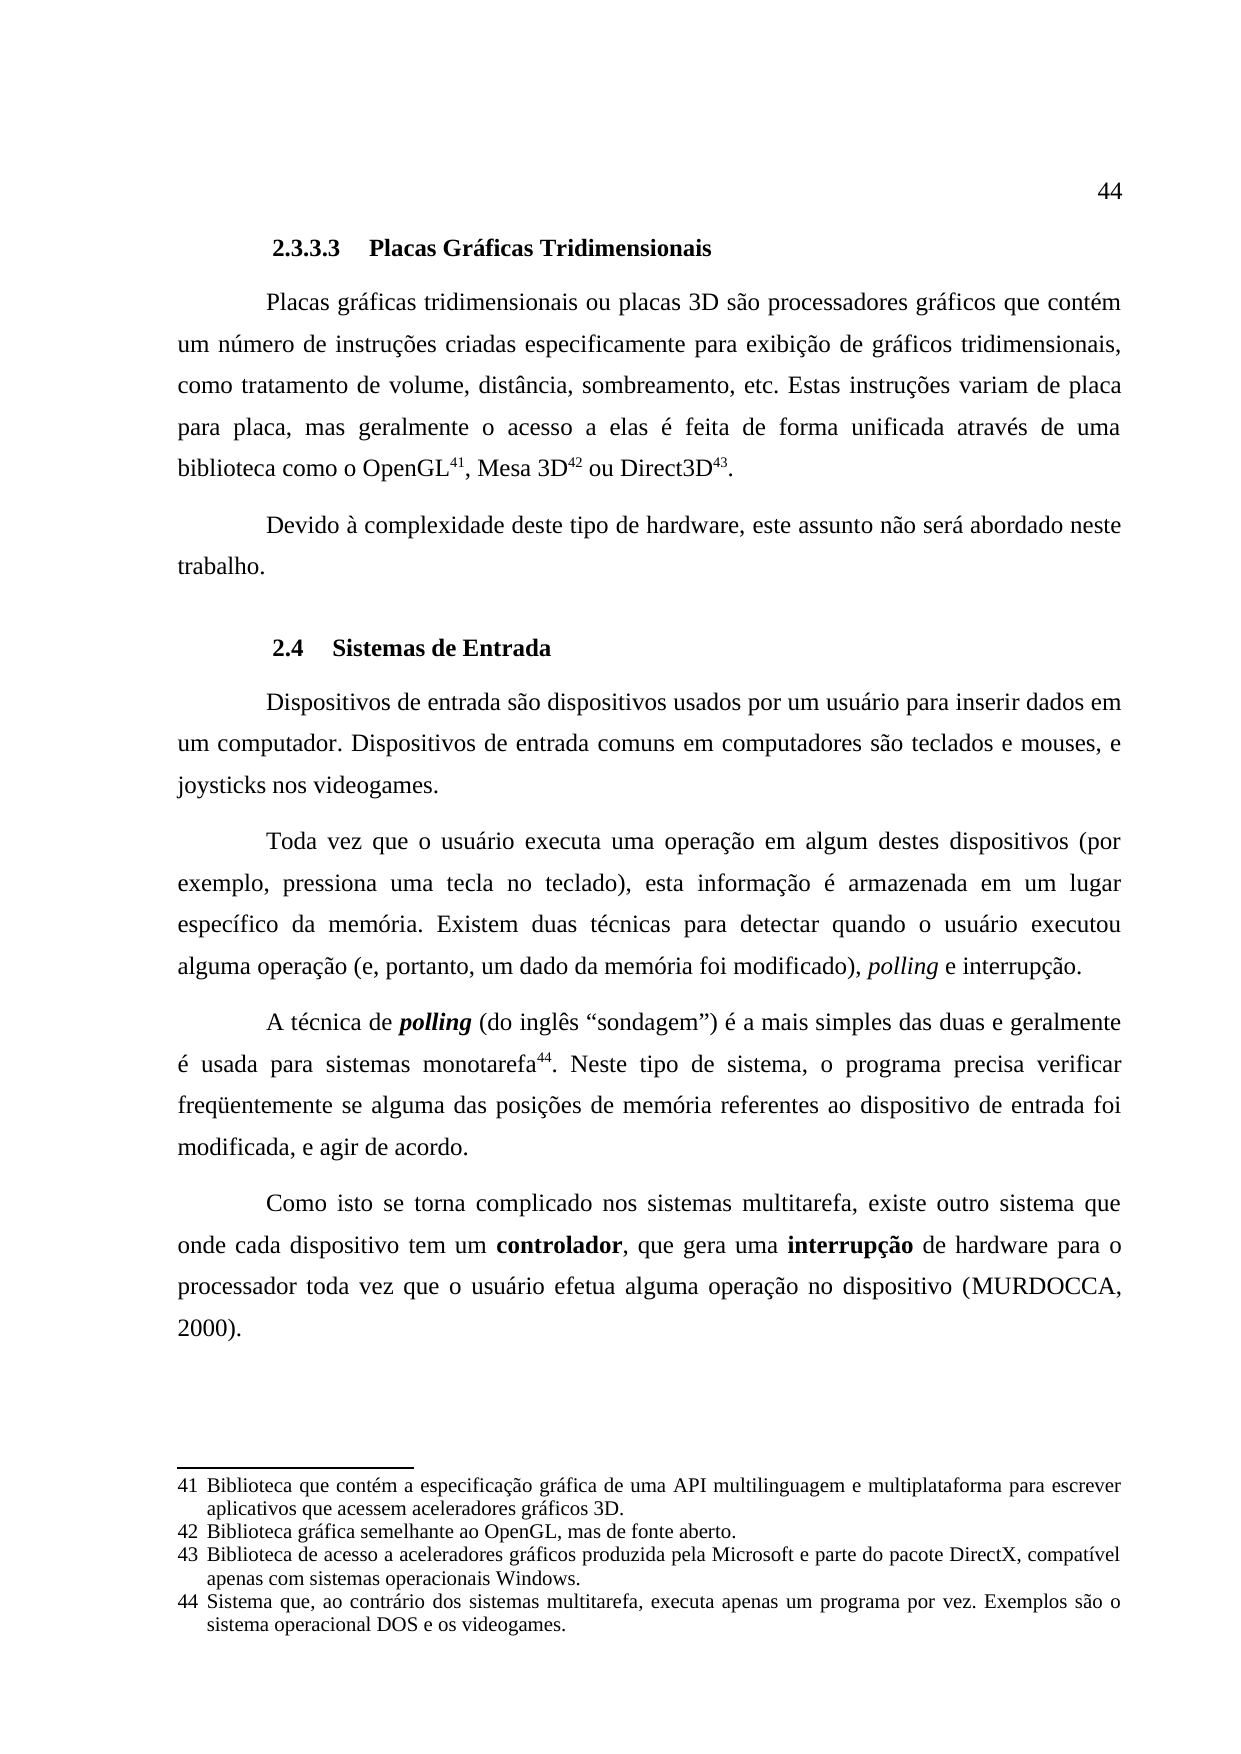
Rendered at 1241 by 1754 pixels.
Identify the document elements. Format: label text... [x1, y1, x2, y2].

text Biblioteca de acesso a aceleradores gráficos produzida pela Microsoft e parte do pacote DirectX, compatível apenas com sistemas operacionais Windows. [177, 1543, 1122, 1589]
text Toda vez que o usuário executa uma operação em algum destes dispositivos (por exemplo, pressiona uma tecla no teclado), esta informação é armazenada em um lugar específico da memória. Existem duas técnicas para detectar quando o usuário executou alguma operação (e, portanto, um dado da memória foi modificado), polling e interrupção. [177, 827, 1122, 979]
text Como isto se torna complicado nos sistemas multitarefa, existe outro sistema que onde cada dispositivo tem um controlador, que gera uma interrupção de hardware para o processador toda vez que o usuário efetua alguma operação no dispositivo (MURDOCCA, 2000). [177, 1189, 1122, 1342]
text Placas gráficas tridimensionais ou placas 3D são processadores gráficos que contém um número de instruções criadas especificamente para exibição de gráficos tridimensionais, como tratamento de volume, distância, sombreamento, etc. Estas instruções variam de placa para placa, mas geralmente o acesso a elas é feita de forma unificada através de uma biblioteca como o OpenGL, Mesa 3D ou Direct3D. [177, 288, 1122, 482]
text Dispositivos de entrada são dispositivos usados por um usuário para inserir dados em um computador. Dispositivos de entrada comuns em computadores são teclados e mouses, e joysticks nos videogames. [177, 688, 1122, 798]
text Sistema que, ao contrário dos sistemas multitarefa, executa apenas um programa por vez. Exemplos são o sistema operacional DOS e os videogames. [177, 1589, 1122, 1636]
subtitle Sistemas de Entrada [177, 634, 1122, 661]
text Biblioteca gráfica semelhante ao OpenGL, mas de fonte aberto. [177, 1520, 1122, 1543]
text Biblioteca que contém a especificação gráfica de uma API multilinguagem e multiplataforma para escrever aplicativos que acessem aceleradores gráficos 3D. [177, 1474, 1122, 1520]
text Devido à complexidade deste tipo de hardware, este assunto não será abordado neste trabalho. [177, 511, 1122, 580]
text A técnica de polling (do inglês “sondagem”) é a mais simples das duas e geralmente é usada para sistemas monotarefa. Neste tipo de sistema, o programa precisa verificar freqüentemente se alguma das posições de memória referentes ao dispositivo de entrada foi modificada, e agir de acordo. [177, 1008, 1122, 1161]
subtitle Placas Gráficas Tridimensionais [177, 234, 1122, 262]
